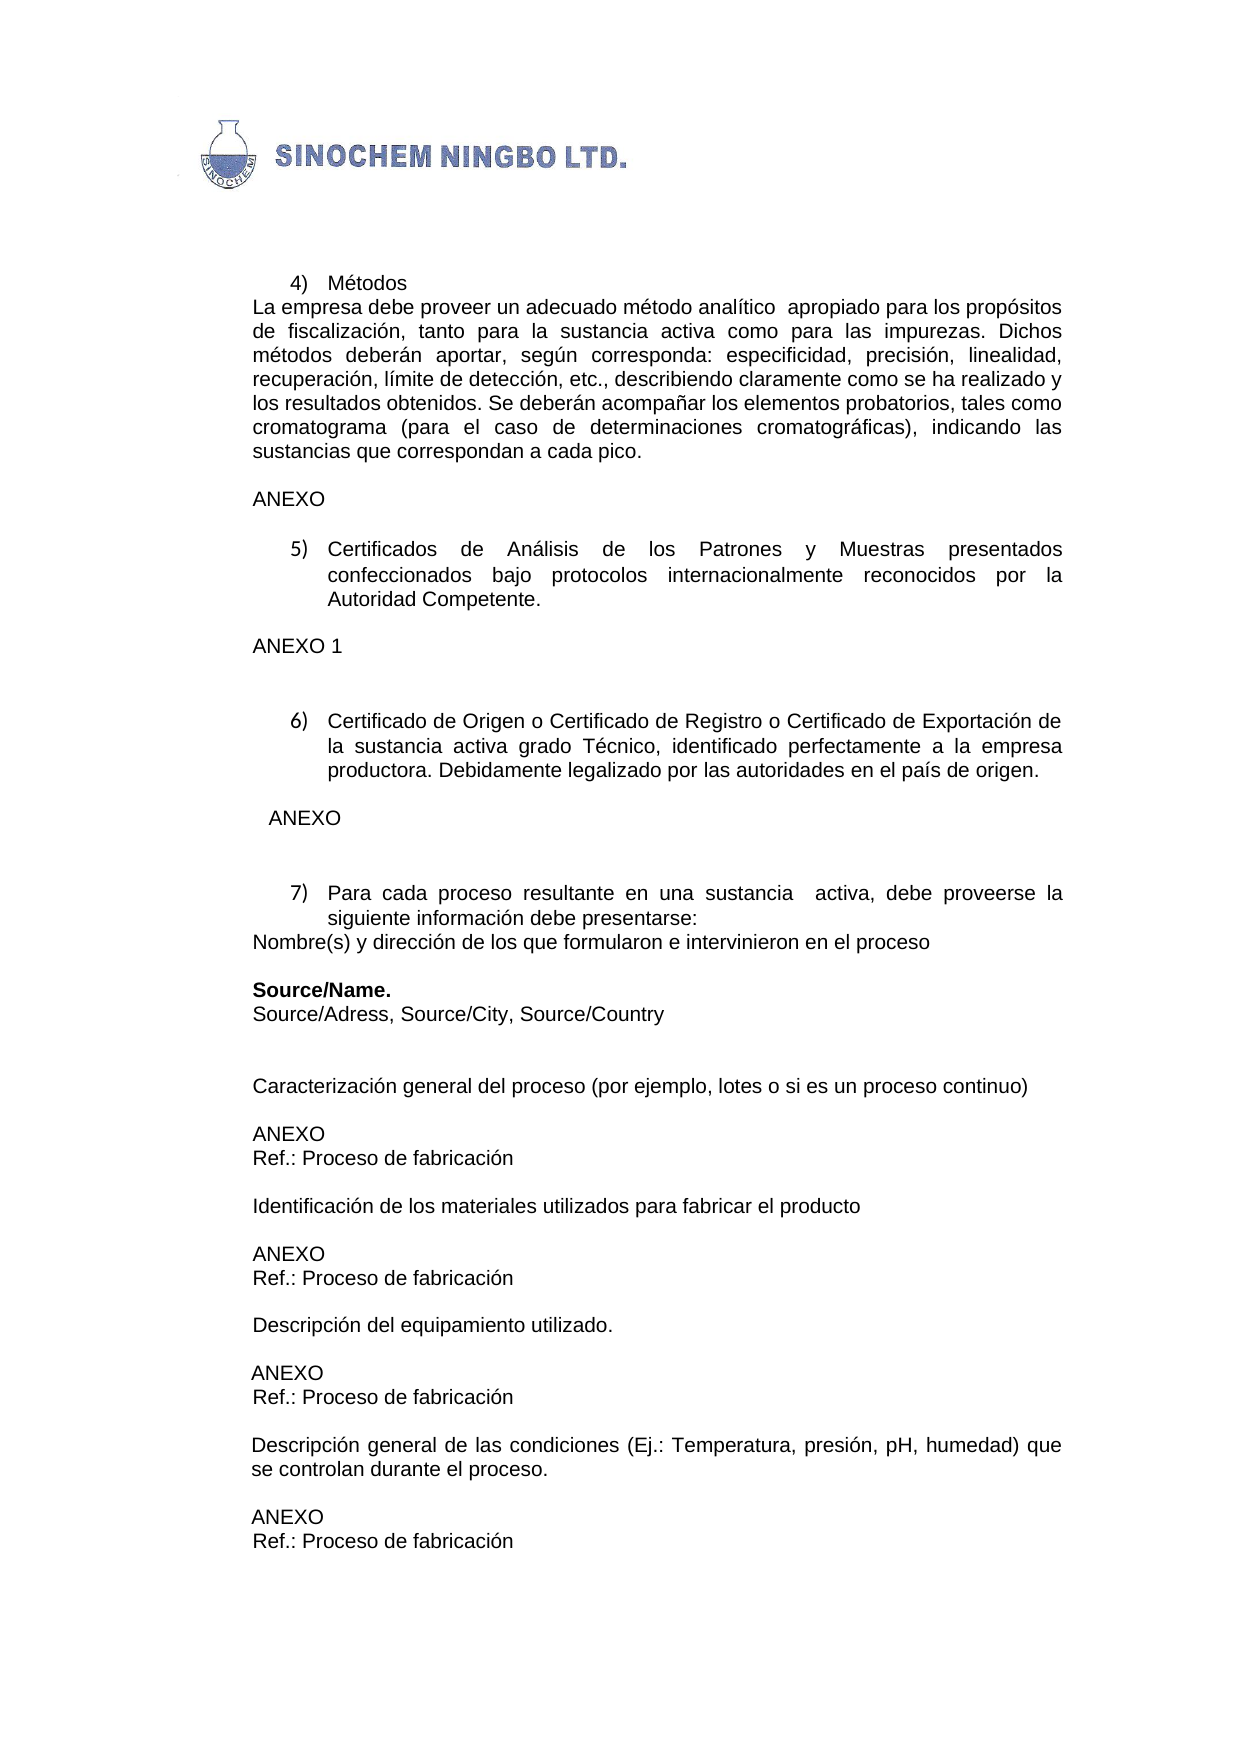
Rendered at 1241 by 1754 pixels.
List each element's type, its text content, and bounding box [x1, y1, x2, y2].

list Identificación de los materiales utilizados para fabricar el producto [252, 1193, 1063, 1217]
list Para cada proceso resultante en una sustancia activa, debe proveerse la siguiente información debe presentarse: [290, 878, 1063, 930]
list ANEXO [252, 486, 1063, 510]
text Descripción general de las condiciones (Ej.: Temperatura, presión, pH, humedad) que se controlan durante el proceso. [251, 1433, 1063, 1481]
list Métodos [290, 271, 1063, 295]
list ANEXO [252, 1241, 1063, 1265]
list ANEXO [252, 1122, 1063, 1146]
list Descripción del equipamiento utilizado. [252, 1313, 1063, 1337]
list Certificados de Análisis de los Patrones y Muestras presentados confeccionados bajo protocolos internacionalmente reconocidos por la Autoridad Competente. [290, 534, 1063, 610]
list ANEXO [251, 806, 1063, 830]
list Ref.: Proceso de fabricación [252, 1146, 1063, 1169]
list Ref.: Proceso de fabricación [252, 1529, 1063, 1553]
list Ref.: Proceso de fabricación [252, 1385, 1063, 1409]
list Caracterización general del proceso (por ejemplo, lotes o si es un proceso continuo) [252, 1074, 1063, 1098]
list Ref.: Proceso de fabricación [252, 1265, 1063, 1289]
list Nombre(s) y dirección de los que formularon e intervinieron en el proceso [252, 930, 1063, 954]
list ANEXO 1 [252, 634, 1063, 658]
list Source/Adress, Source/City, Source/Country [252, 1002, 1063, 1026]
text ANEXO [177, 1361, 1063, 1385]
text ANEXO [251, 1505, 1063, 1529]
list Source/Name. [252, 978, 1063, 1002]
list Certificado de Origen o Certificado de Registro o Certificado de Exportación de la sustancia activa grado Técnico, identificado perfectamente a la empresa productora. Debidamente legalizado por las autoridades en el país de origen. [290, 706, 1063, 782]
list La empresa debe proveer un adecuado método analítico apropiado para los propósitos de fiscalización, tanto para la sustancia activa como para las impurezas. Dichos métodos deberán aportar, según corresponda: especificidad, precisión, linealidad, recuperación, límite de detección, etc., describiendo claramente como se ha realizado y los resultados obtenidos. Se deberán acompañar los elementos probatorios, tales como cromatograma (para el caso de determinaciones cromatográficas), indicando las sustancias que correspondan a cada pico. [252, 295, 1063, 462]
